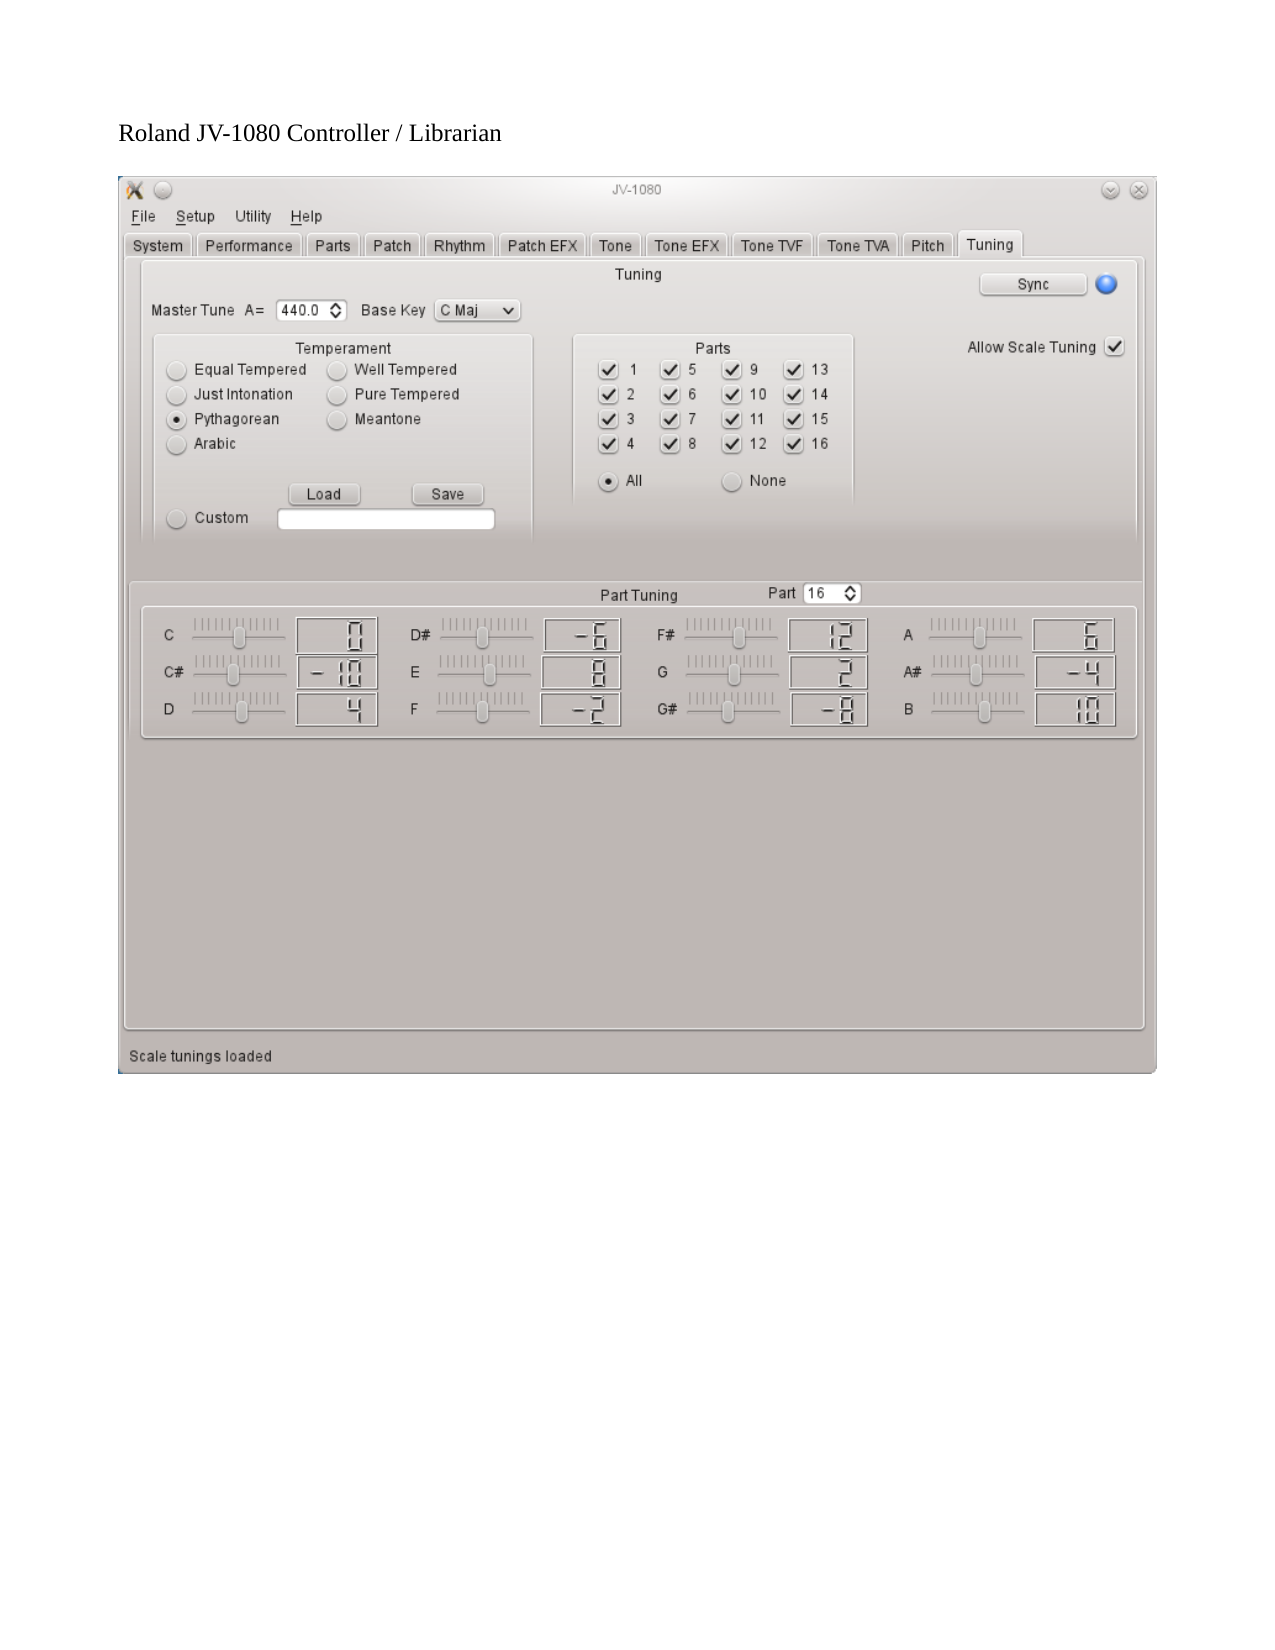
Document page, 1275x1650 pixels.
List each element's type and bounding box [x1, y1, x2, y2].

picture [118, 176, 1157, 1074]
